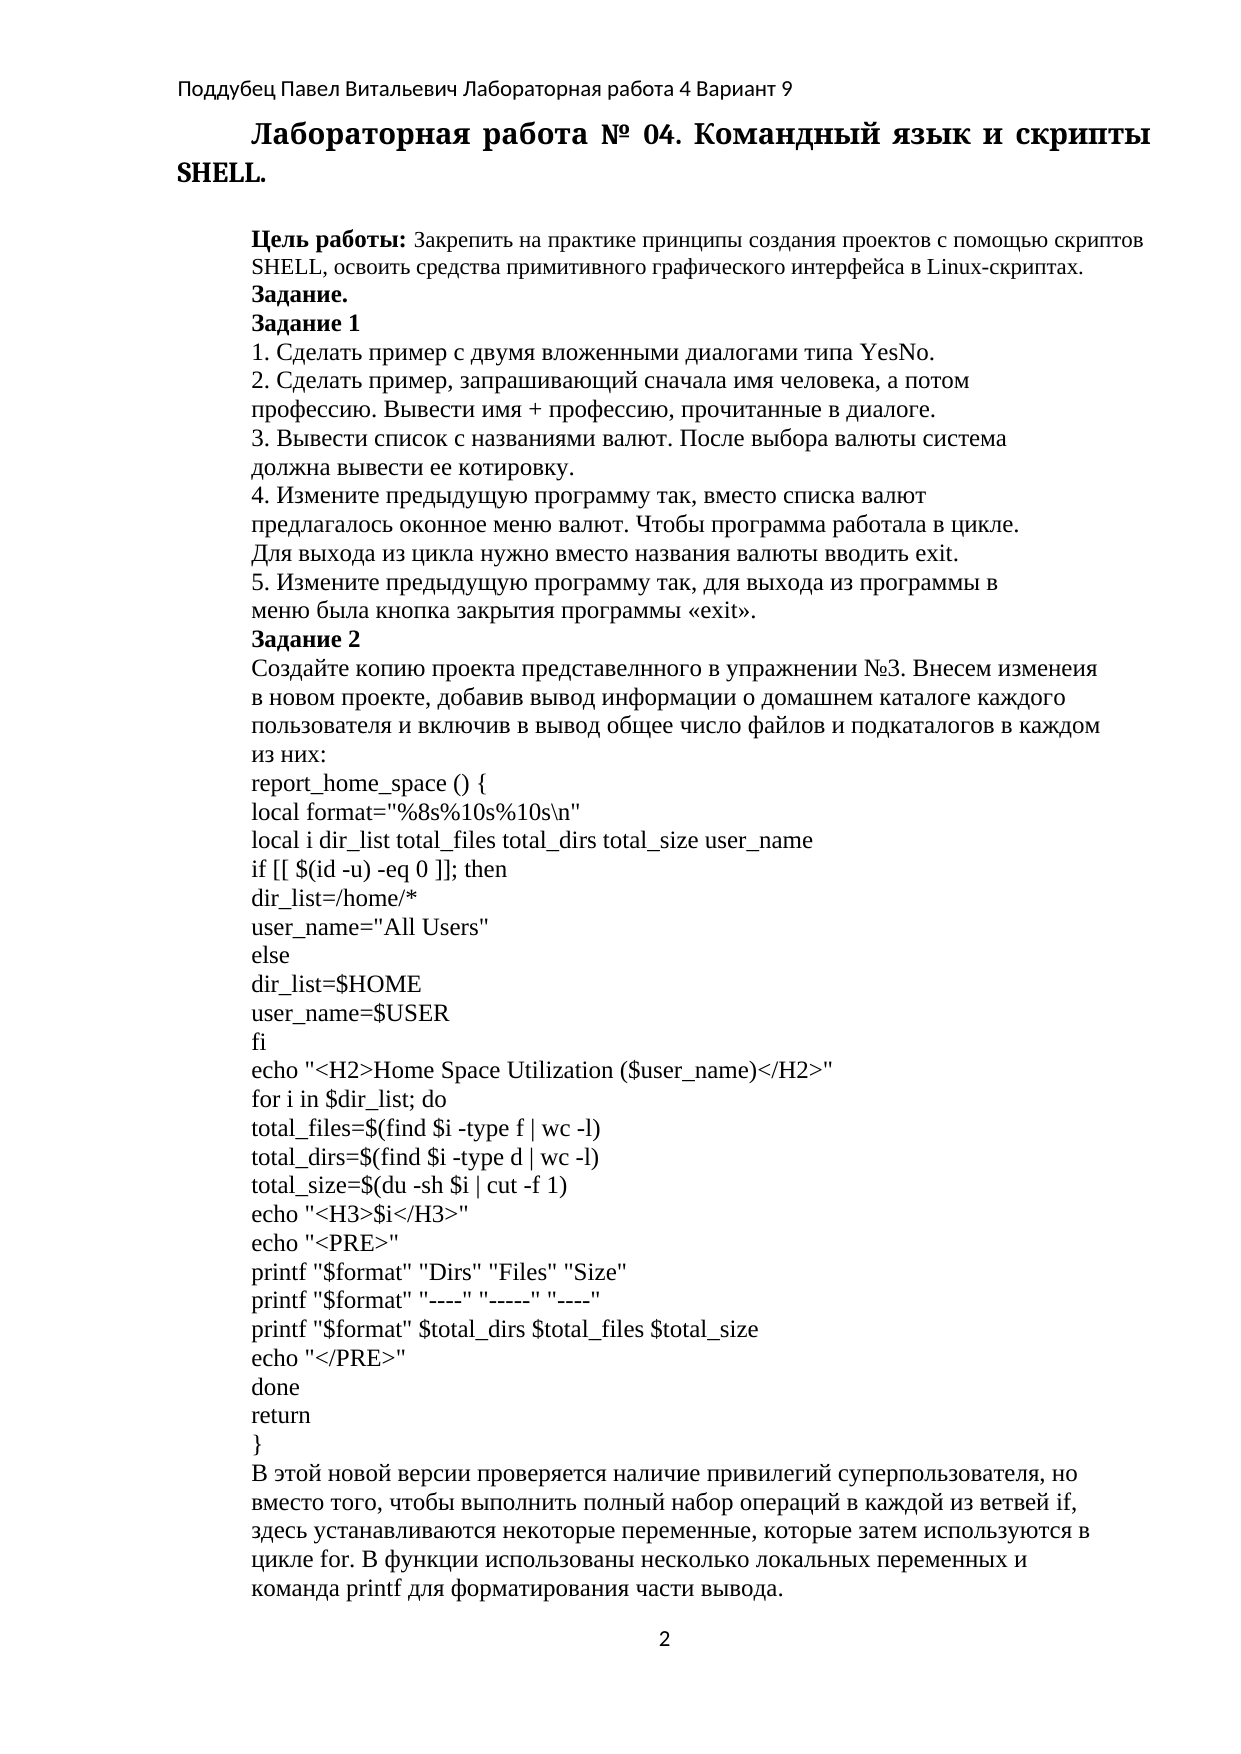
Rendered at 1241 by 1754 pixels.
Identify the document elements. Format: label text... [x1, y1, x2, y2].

text цикле for. В функции использованы несколько локальных переменных и [177, 1544, 1152, 1573]
text echo "<H3>$i</H3>" [177, 1199, 1152, 1228]
text for i in $dir_list; do [177, 1084, 1152, 1113]
text Задание. [177, 279, 1152, 308]
text 5. Измените предыдущую программу так, для выхода из программы в [177, 567, 1152, 595]
text echo "<PRE>" [177, 1228, 1152, 1257]
text 4. Измените предыдущую программу так, вместо списка валют [177, 480, 1152, 509]
text echo "</PRE>" [177, 1343, 1152, 1372]
text if [[ $(id -u) -eq 0 ]]; then [177, 854, 1152, 883]
text команда printf для форматирования части вывода. [177, 1573, 1152, 1602]
text local format="%8s%10s%10s\n" [177, 797, 1152, 825]
text user_name="All Users" [177, 912, 1152, 940]
text total_files=$(find $i -type f | wc -l) [177, 1113, 1152, 1142]
text printf "$format" $total_dirs $total_files $total_size [177, 1314, 1152, 1343]
text 2. Сделать пример, запрашивающий сначала имя человека, а потом [177, 365, 1152, 394]
text local i dir_list total_files total_dirs total_size user_name [177, 825, 1152, 854]
text Для выхода из цикла нужно вместо названия валюты вводить exit. [177, 538, 1152, 567]
text меню была кнопка закрытия программы «exit». [177, 595, 1152, 624]
text fi [177, 1027, 1152, 1055]
text профессию. Вывести имя + профессию, прочитанные в диалоге. [177, 394, 1152, 423]
text echo "<H2>Home Space Utilization ($user_name)</H2>" [177, 1055, 1152, 1084]
text Задание 2 [177, 624, 1152, 653]
text } [177, 1429, 1152, 1458]
text done [177, 1372, 1152, 1400]
text report_home_space () { [177, 768, 1152, 797]
text В этой новой версии проверяется наличие привилегий суперпользователя, но [177, 1458, 1152, 1487]
text 3. Вывести список с названиями валют. После выбора валюты система [177, 423, 1152, 452]
subtitle Лабораторная работа № 04. Командный язык и скрипты SHELL. [177, 118, 1152, 190]
text dir_list=/home/* [177, 883, 1152, 912]
text в новом проекте, добавив вывод информации о домашнем каталоге каждого [177, 682, 1152, 710]
text total_dirs=$(find $i -type d | wc -l) [177, 1142, 1152, 1170]
text вместо того, чтобы выполнить полный набор операций в каждой из ветвей if, [177, 1487, 1152, 1515]
text Создайте копию проекта представелнного в упражнении №3. Внесем изменеия [177, 653, 1152, 682]
text else [177, 940, 1152, 969]
text dir_list=$HOME [177, 969, 1152, 998]
text здесь устанавливаются некоторые переменные, которые затем используются в [177, 1515, 1152, 1544]
text user_name=$USER [177, 998, 1152, 1027]
text return [177, 1400, 1152, 1429]
text предлагалось оконное меню валют. Чтобы программа работала в цикле. [177, 509, 1152, 538]
text должна вывести ее котировку. [177, 452, 1152, 480]
text printf "$format" "----" "-----" "----" [177, 1285, 1152, 1314]
text из них: [177, 739, 1152, 768]
text Задание 1 [177, 308, 1152, 337]
text total_size=$(du -sh $i | cut -f 1) [177, 1170, 1152, 1199]
text пользователя и включив в вывод общее число файлов и подкаталогов в каждом [177, 710, 1152, 739]
text printf "$format" "Dirs" "Files" "Size" [177, 1257, 1152, 1285]
text 1. Сделать пример с двумя вложенными диалогами типа YesNo. [177, 337, 1152, 365]
text Цель работы: Закрепить на практике принципы создания проектов с помощью скриптов SHELL, освоить средства примитивного графического интерфейса в Linux-скриптах. [177, 224, 1152, 279]
